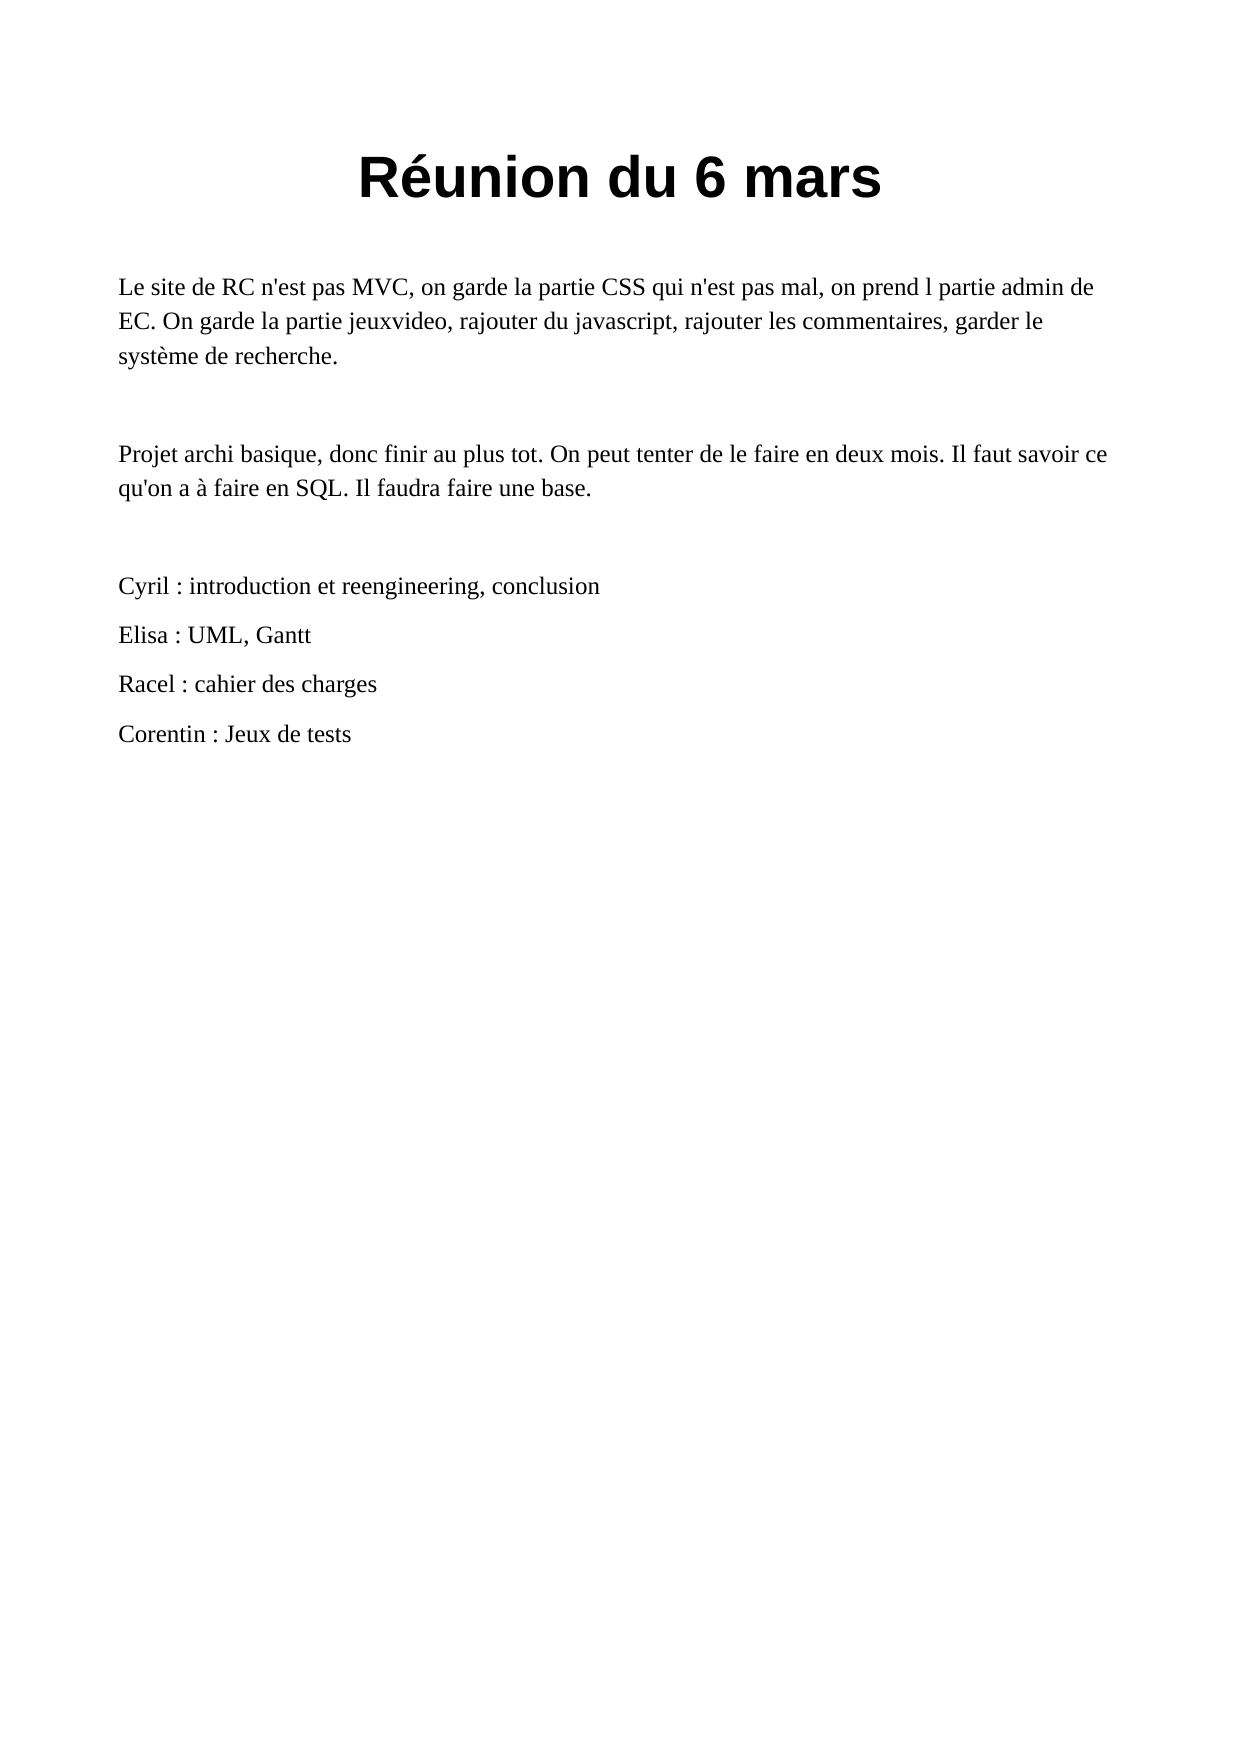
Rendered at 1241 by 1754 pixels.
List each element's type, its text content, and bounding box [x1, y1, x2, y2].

text Projet archi basique, donc finir au plus tot. On peut tenter de le faire en deux mois. Il faut savoir ce qu'on a à faire en SQL. Il faudra faire une base. [118, 439, 1122, 502]
title Réunion du 6 mars [118, 143, 1122, 210]
text Elisa : UML, Gantt [118, 621, 1122, 649]
text Racel : cahier des charges [118, 669, 1122, 698]
text Le site de RC n'est pas MVC, on garde la partie CSS qui n'est pas mal, on prend l partie admin de EC. On garde la partie jeuxvideo, rajouter du javascript, rajouter les commentaires, garder le système de recherche. [118, 272, 1122, 369]
text Corentin : Jeux de tests [118, 719, 1122, 747]
text Cyril : introduction et reengineering, conclusion [118, 571, 1122, 600]
